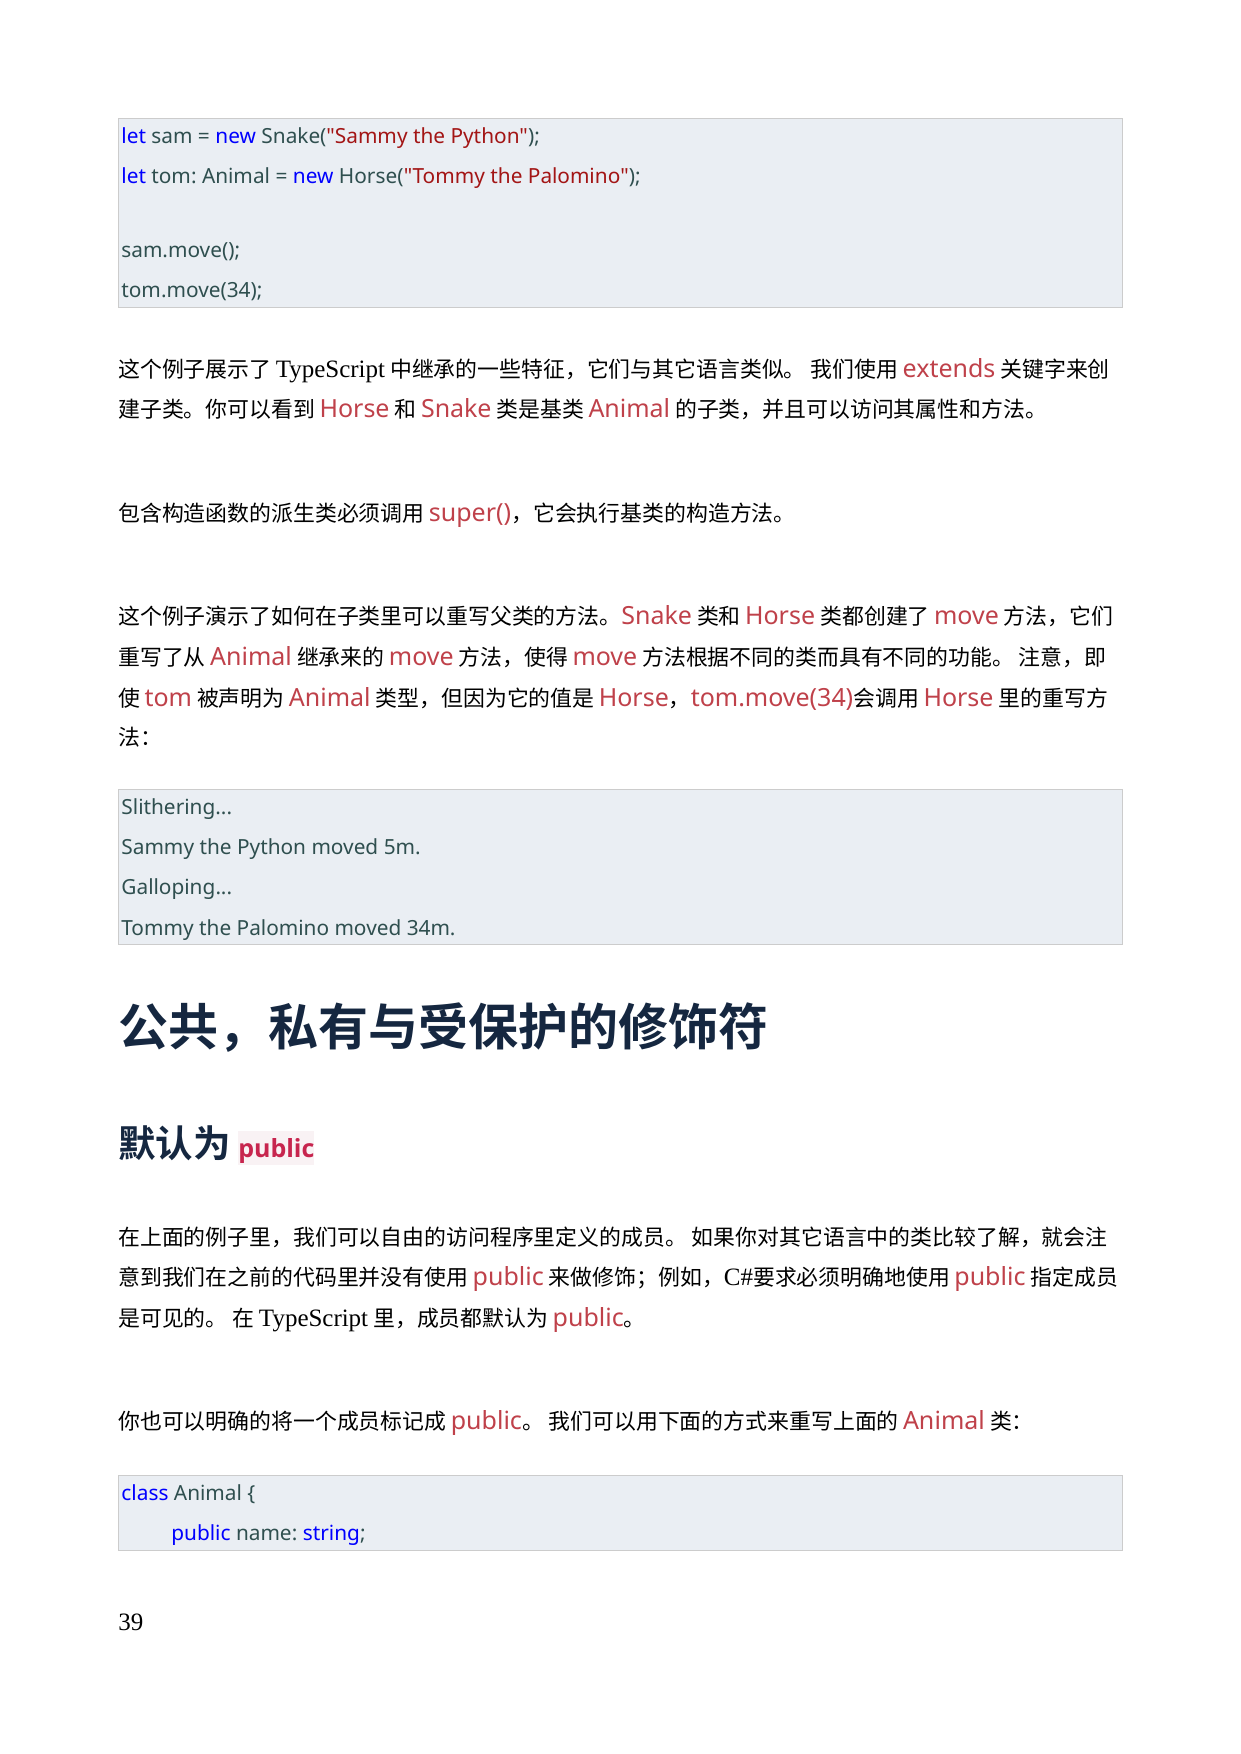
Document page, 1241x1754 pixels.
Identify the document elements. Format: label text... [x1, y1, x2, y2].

text 包含构造函数的派生类必须调用super()，它会执行基类的构造方法。 [118, 494, 1122, 528]
text 这个例子展示了TypeScript中继承的一些特征，它们与其它语言类似。 我们使用extends关键字来创建子类。你可以看到Horse和Snake类是基类Animal的子类，并且可以访问其属性和方法。 [118, 350, 1122, 425]
subtitle 公共，私有与受保护的修饰符 [118, 987, 1122, 1060]
text 你也可以明确的将一个成员标记成public。 我们可以用下面的方式来重写上面的Animal类： [118, 1403, 1122, 1437]
subtitle 默认为public [118, 1114, 1122, 1168]
text 在上面的例子里，我们可以自由的访问程序里定义的成员。 如果你对其它语言中的类比较了解，就会注意到我们在之前的代码里并没有使用public来做修饰；例如，C#要求必须明确地使用public指定成员是可见的。 在TypeScript里，成员都默认为public。 [118, 1220, 1122, 1334]
text let sam = new Snake("Sammy the Python"); [119, 119, 1122, 149]
text sam.move(); [119, 232, 1122, 264]
text class Animal { [119, 1476, 1122, 1507]
text Tommy the Palomino moved 34m. [119, 910, 1122, 944]
text Slithering... [119, 790, 1122, 820]
text Sammy the Python moved 5m. [119, 829, 1122, 861]
text let tom: Animal = new Horse("Tommy the Palomino"); [119, 158, 1122, 190]
text Galloping... [119, 869, 1122, 901]
text public name: string; [119, 1515, 1122, 1550]
text 这个例子演示了如何在子类里可以重写父类的方法。Snake类和Horse类都创建了move方法，它们重写了从Animal继承来的move方法，使得move方法根据不同的类而具有不同的功能。 注意，即使tom被声明为Animal类型，但因为它的值是Horse，tom.move(34)会调用Horse里的重写方法： [118, 598, 1122, 751]
text tom.move(34); [119, 273, 1122, 307]
